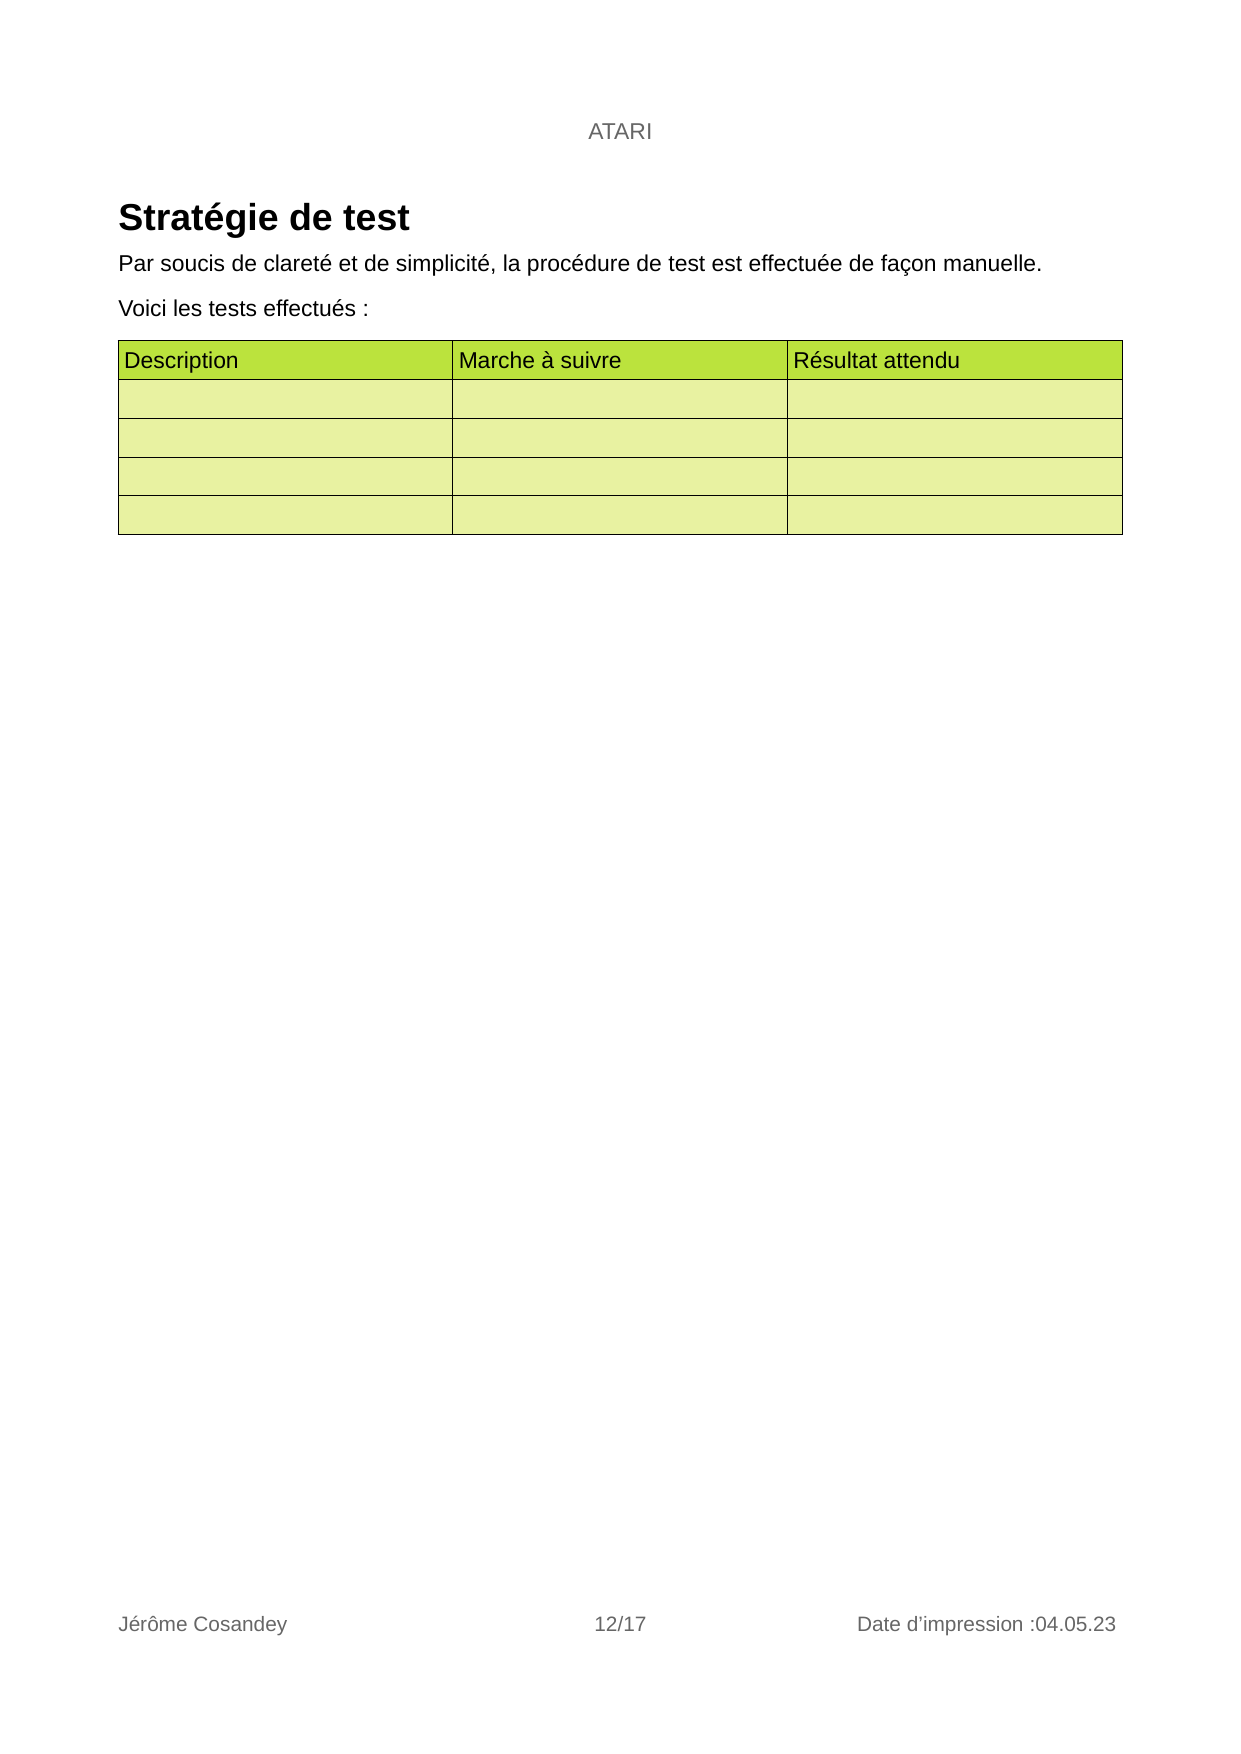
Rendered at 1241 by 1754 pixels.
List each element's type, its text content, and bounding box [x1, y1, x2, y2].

subtitle Stratégie de test [118, 195, 1122, 238]
text Par soucis de clareté et de simplicité, la procédure de test est effectuée de façon manuelle. [118, 250, 1122, 277]
table_cell [119, 458, 452, 495]
table_cell [788, 458, 1122, 495]
table_header Résultat attendu [788, 341, 1122, 379]
text Voici les tests effectués : [118, 295, 1122, 322]
table_header Description [119, 341, 452, 379]
table_cell [453, 496, 787, 534]
table_cell [788, 496, 1122, 534]
table_cell [119, 496, 452, 534]
table_cell [453, 458, 787, 495]
table_cell [119, 380, 452, 418]
table_cell [453, 419, 787, 457]
table_cell [788, 419, 1122, 457]
table_cell [453, 380, 787, 418]
table_header Marche à suivre [453, 341, 787, 379]
table_cell [119, 419, 452, 457]
table_cell [788, 380, 1122, 418]
